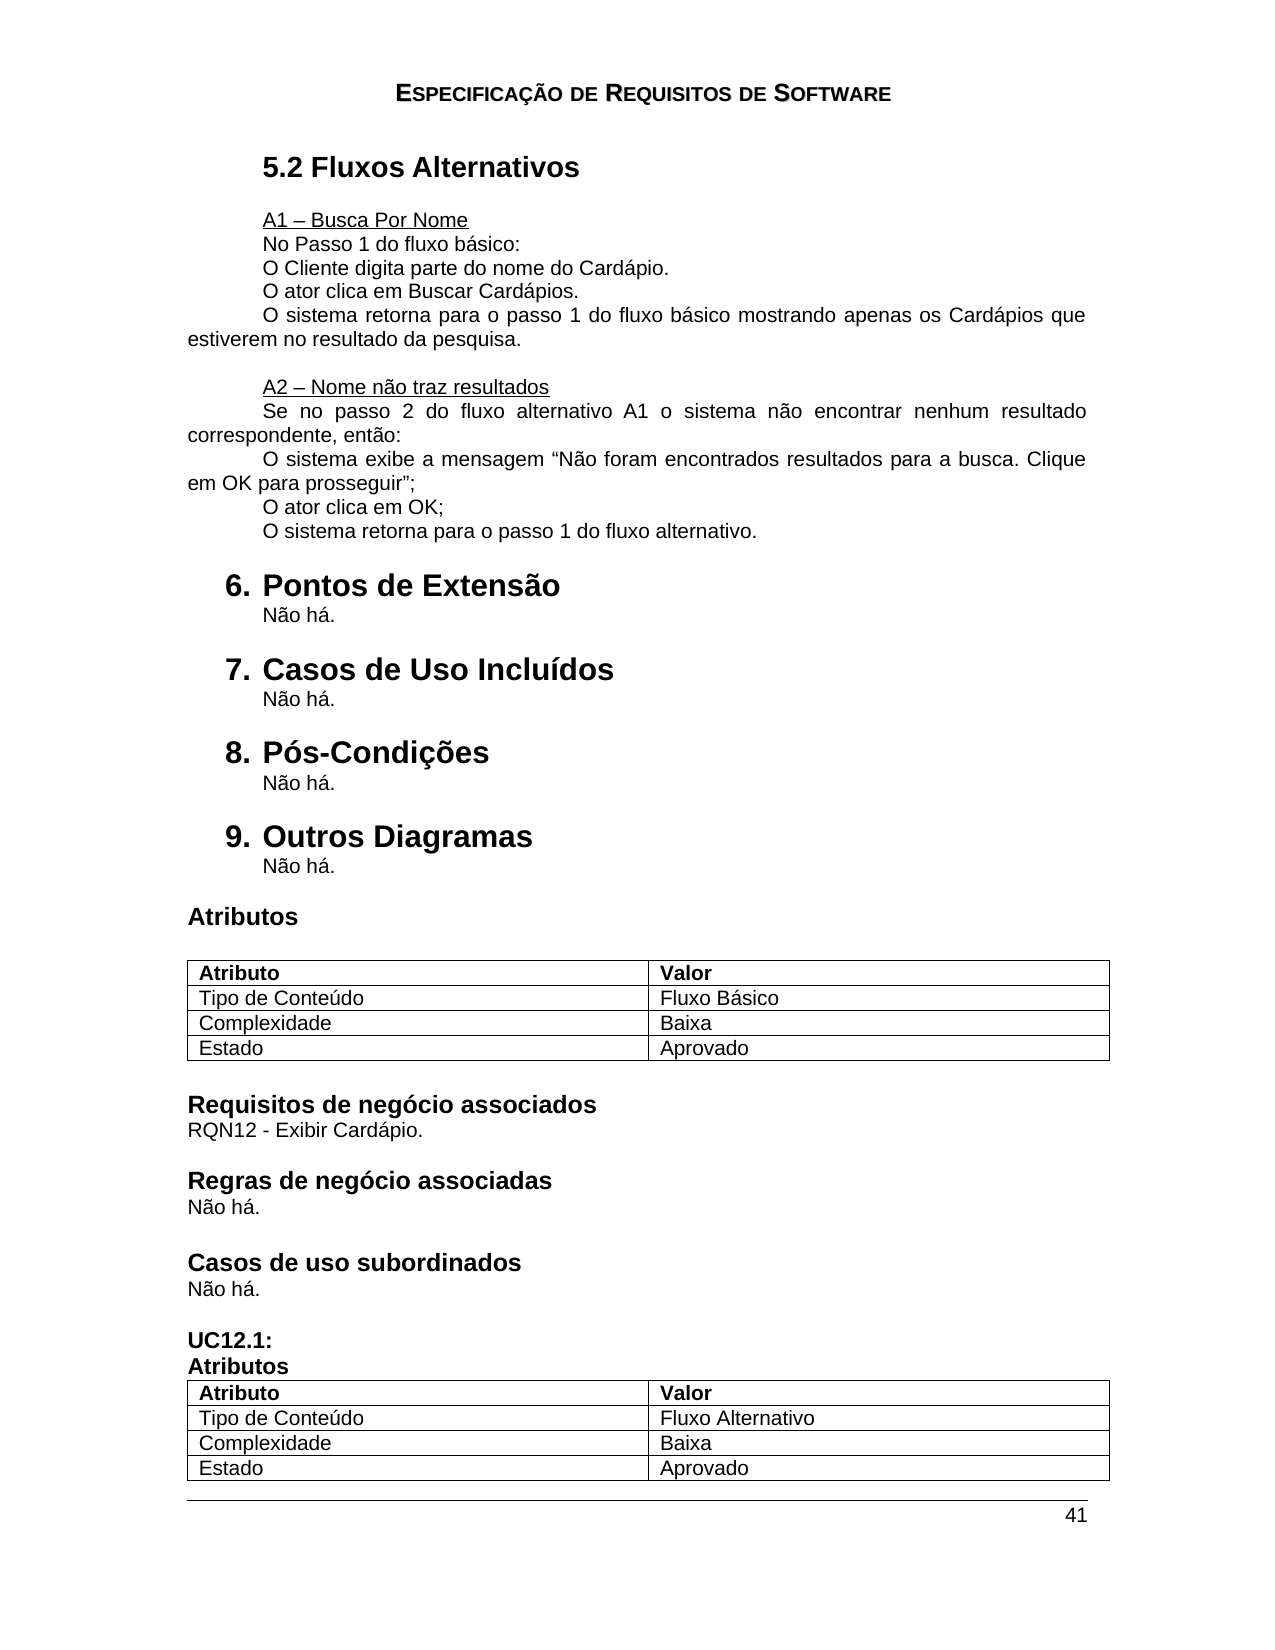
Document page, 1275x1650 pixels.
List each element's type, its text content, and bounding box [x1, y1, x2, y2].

text O sistema retorna para o passo 1 do fluxo básico mostrando apenas os Cardápios que estiverem no resultado da pesquisa. [187, 303, 1088, 351]
text Não há. [187, 771, 1088, 794]
text O Cliente digita parte do nome do Cardápio. [187, 255, 1088, 279]
text RQN12 - Exibir Cardápio. [187, 1118, 1088, 1142]
text Atributos [187, 1353, 1088, 1379]
text Casos de uso subordinados [187, 1248, 1088, 1276]
text O sistema retorna para o passo 1 do fluxo alternativo. [187, 519, 1088, 543]
text Não há. [187, 1195, 1088, 1219]
text Não há. [187, 1276, 1088, 1300]
text A1 – Busca Por Nome [187, 207, 1088, 231]
subtitle Pós-Condições [225, 734, 1088, 771]
table_cell Tipo de Conteúdo [188, 1406, 648, 1429]
subtitle Outros Diagramas [225, 818, 1088, 854]
table_cell Complexidade [188, 1011, 648, 1035]
text UC12.1: [187, 1327, 1088, 1353]
subtitle Pontos de Extensão [225, 567, 1088, 603]
table_header Atributo [188, 1381, 648, 1404]
text Se no passo 2 do fluxo alternativo A1 o sistema não encontrar nenhum resultado correspondente, então: [187, 399, 1088, 447]
table_cell Tipo de Conteúdo [188, 986, 648, 1010]
text O sistema exibe a mensagem “Não foram encontrados resultados para a busca. Clique em OK para prosseguir”; [187, 447, 1088, 495]
text Não há. [187, 603, 1088, 627]
table_cell Fluxo Básico [649, 986, 1109, 1010]
text Regras de negócio associadas [187, 1166, 1088, 1195]
subtitle Casos de Uso Incluídos [225, 651, 1088, 687]
text Não há. [187, 854, 1088, 878]
text O ator clica em Buscar Cardápios. [187, 279, 1088, 303]
table_header Valor [649, 961, 1109, 985]
table_cell Aprovado [649, 1036, 1109, 1060]
text O ator clica em OK; [187, 495, 1088, 519]
table_cell Estado [188, 1036, 648, 1060]
table_cell Estado [188, 1456, 648, 1479]
table_cell Baixa [649, 1431, 1109, 1454]
table_header Atributo [188, 961, 648, 985]
table_cell Baixa [649, 1011, 1109, 1035]
text A2 – Nome não traz resultados [187, 375, 1088, 399]
text Não há. [187, 687, 1088, 711]
table_cell Fluxo Alternativo [649, 1406, 1109, 1429]
subtitle 5.2 Fluxos Alternativos [187, 150, 1088, 183]
text No Passo 1 do fluxo básico: [187, 231, 1088, 255]
text Requisitos de negócio associados [187, 1089, 1088, 1118]
text Atributos [187, 902, 1088, 931]
table_header Valor [649, 1381, 1109, 1404]
table_cell Complexidade [188, 1431, 648, 1454]
table_cell Aprovado [649, 1456, 1109, 1479]
